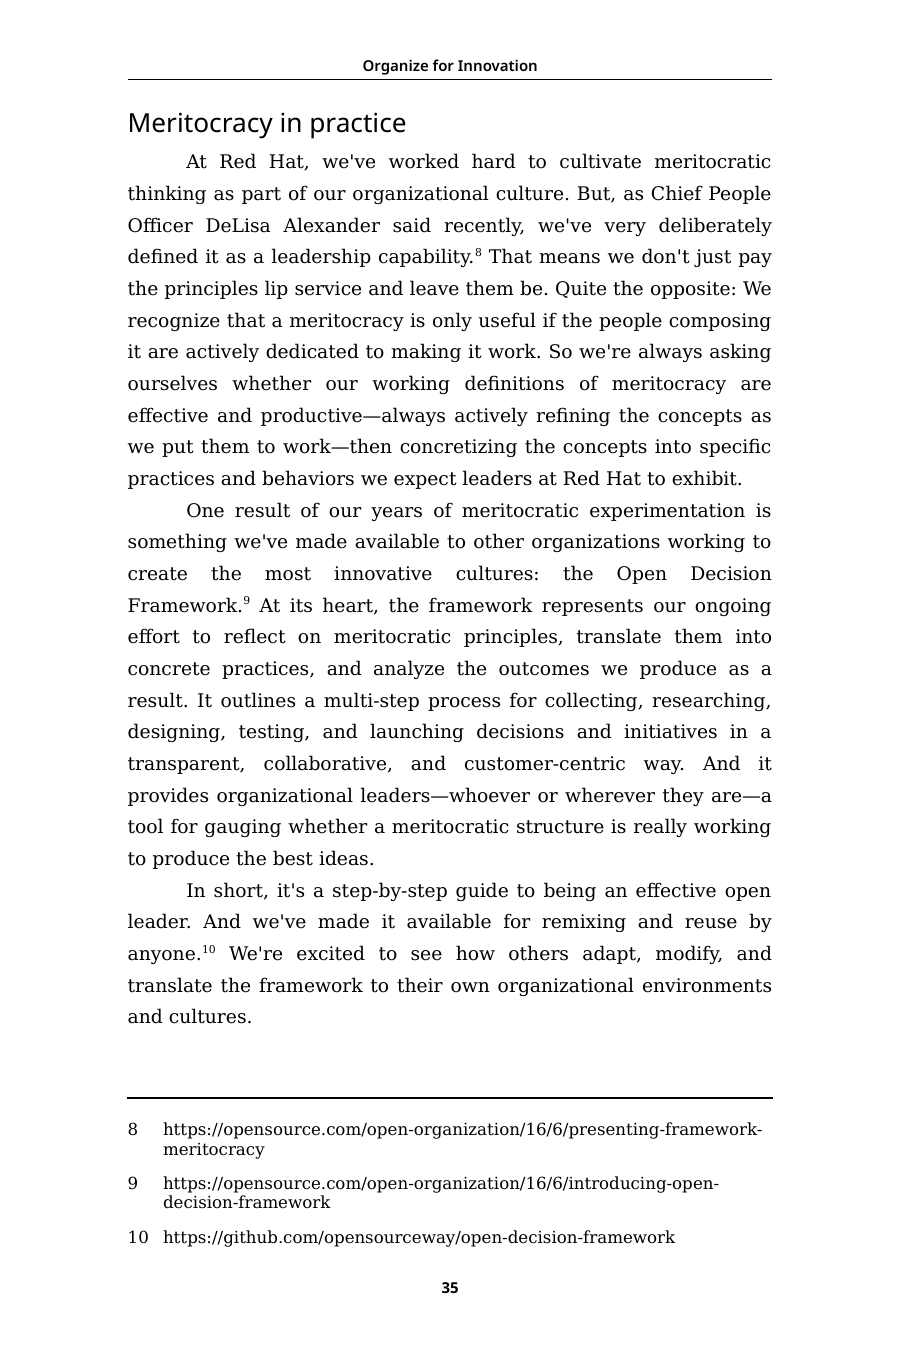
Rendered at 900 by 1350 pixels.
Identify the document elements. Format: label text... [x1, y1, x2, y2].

text One result of our years of meritocratic experimentation is something we've made available to other organizations working to create the most innovative cultures: the Open Decision Framework. At its heart, the framework represents our ongoing effort to reflect on meritocratic principles, translate them into concrete practices, and analyze the outcomes we produce as a result. It outlines a multi-step process for collecting, researching, designing, testing, and launching decisions and initiatives in a transparent, collaborative, and customer-centric way. And it provides organizational leaders—whoever or wherever they are—a tool for gauging whether a meritocratic structure is really working to produce the best ideas. [127, 500, 772, 870]
text https://opensource.com/open-organization/16/6/presenting-framework-meritocracy [127, 1120, 772, 1159]
text At Red Hat, we've worked hard to cultivate meritocratic thinking as part of our organizational culture. But, as Chief People Officer DeLisa Alexander said recently, we've very deliberately defined it as a leadership capability. That means we don't just pay the principles lip service and leave them be. Quite the opposite: We recognize that a meritocracy is only useful if the people composing it are actively dedicated to making it work. So we're always asking ourselves whether our working definitions of meritocracy are effective and productive—always actively refining the concepts as we put them to work—then concretizing the concepts into specific practices and behaviors we expect leaders at Red Hat to exhibit. [127, 152, 772, 490]
subtitle Meritocracy in practice [127, 109, 772, 139]
text In short, it's a step-by-step guide to being an effective open leader. And we've made it available for remixing and reuse by anyone. We're excited to see how others adapt, modify, and translate the framework to their own organizational environments and cultures. [127, 880, 772, 1028]
text https://github.com/opensourceway/open-decision-framework [127, 1228, 772, 1247]
text https://opensource.com/open-organization/16/6/introducing-open-decision-framework [127, 1174, 772, 1213]
